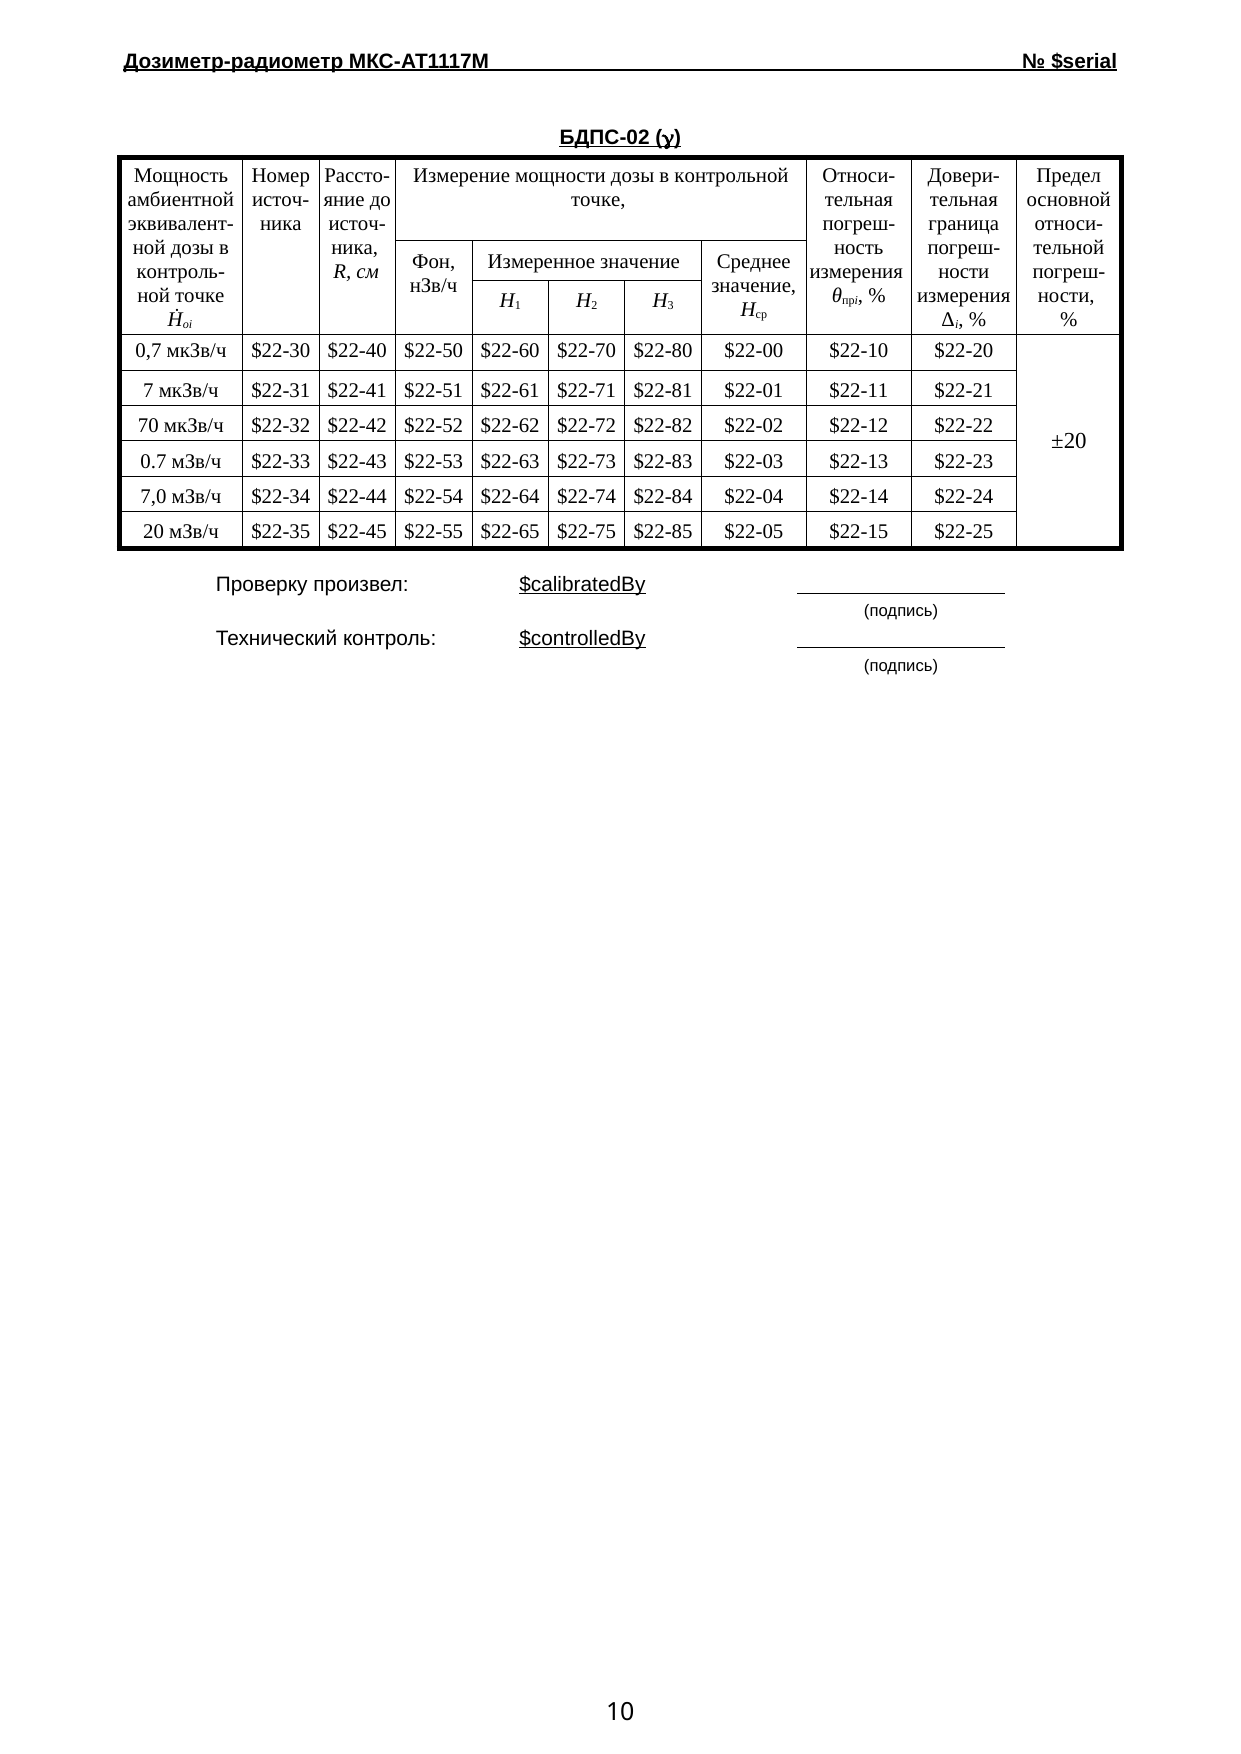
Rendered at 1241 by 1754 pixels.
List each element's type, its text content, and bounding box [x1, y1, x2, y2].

table_cell Предел основной относи-тельной погреш-ности, % [1017, 160, 1119, 334]
table_cell $22-60 [473, 335, 548, 370]
table_cell $22-44 [320, 477, 395, 511]
table_cell $22-51 [396, 371, 472, 405]
table_cell [210, 601, 513, 620]
table_cell 70 мкЗв/ч [122, 406, 242, 440]
table_cell $22-83 [625, 441, 701, 476]
table_cell 7 мкЗв/ч [122, 371, 242, 405]
table_cell $22-00 [702, 335, 806, 370]
table_cell $22-34 [243, 477, 319, 511]
table_cell H1 [473, 281, 548, 334]
table_cell [514, 656, 771, 675]
table_cell (подпись) [771, 656, 1030, 675]
table_cell $22-72 [549, 406, 624, 440]
table_cell $22-20 [912, 335, 1016, 370]
table_cell [771, 620, 1030, 656]
table_cell $22-73 [549, 441, 624, 476]
table_cell 0.7 мЗв/ч [122, 441, 242, 476]
table_cell Измеренное значение [473, 241, 701, 280]
table_cell $22-04 [702, 477, 806, 511]
table_cell $22-25 [912, 512, 1016, 546]
table_cell $22-62 [473, 406, 548, 440]
table_cell Номер источ-ника [243, 160, 319, 334]
table_cell $22-02 [702, 406, 806, 440]
table_cell $22-82 [625, 406, 701, 440]
table_cell [210, 656, 513, 675]
table_cell $22-55 [396, 512, 472, 546]
table_cell $22-75 [549, 512, 624, 546]
table_cell Довери-тельная граница погреш-ности измерения Δi, % [912, 160, 1016, 334]
table_header [771, 566, 1030, 601]
table_cell $22-12 [807, 406, 911, 440]
table_cell $22-84 [625, 477, 701, 511]
table_cell $22-45 [320, 512, 395, 546]
table_header БДПС-02 () [119, 109, 1121, 155]
table_cell $22-85 [625, 512, 701, 546]
table_cell $22-10 [807, 335, 911, 370]
table_cell ±20 [1017, 335, 1119, 546]
table_cell Мощность амбиентной эквивалент-ной дозы в контроль-ной точке Ḣoi [122, 160, 242, 334]
table_cell $22-64 [473, 477, 548, 511]
table_cell $22-13 [807, 441, 911, 476]
table_cell $22-21 [912, 371, 1016, 405]
table_cell $22-63 [473, 441, 548, 476]
table_cell Рассто-яние до источ-ника, R, см [320, 160, 395, 334]
table_cell $22-30 [243, 335, 319, 370]
table_header $calibratedBy [514, 566, 771, 601]
table_cell H2 [549, 281, 624, 334]
table_cell 20 мЗв/ч [122, 512, 242, 546]
table_cell $22-53 [396, 441, 472, 476]
table_cell (подпись) [771, 601, 1030, 620]
table_cell 7,0 мЗв/ч [122, 477, 242, 511]
table_cell $22-32 [243, 406, 319, 440]
table_cell $22-35 [243, 512, 319, 546]
table_cell $22-14 [807, 477, 911, 511]
table_cell $22-41 [320, 371, 395, 405]
table_cell $22-01 [702, 371, 806, 405]
table_cell $22-40 [320, 335, 395, 370]
table_cell $22-50 [396, 335, 472, 370]
table_cell $22-23 [912, 441, 1016, 476]
table_cell $22-31 [243, 371, 319, 405]
table_cell Технический контроль: [210, 620, 513, 656]
table_cell Измерение мощности дозы в контрольной точке, [396, 160, 806, 240]
table_cell $22-11 [807, 371, 911, 405]
table_cell $22-52 [396, 406, 472, 440]
table_cell $22-42 [320, 406, 395, 440]
table_cell $22-15 [807, 512, 911, 546]
table_cell $22-22 [912, 406, 1016, 440]
table_cell H3 [625, 281, 701, 334]
table_cell $22-05 [702, 512, 806, 546]
table_cell [514, 601, 771, 620]
table_cell $controlledBy [514, 620, 771, 656]
table_cell $22-61 [473, 371, 548, 405]
table_cell Среднее значение, Hср [702, 241, 806, 334]
table_cell 0,7 мкЗв/ч [122, 335, 242, 370]
table_cell $22-70 [549, 335, 624, 370]
table_cell $22-54 [396, 477, 472, 511]
table_cell $22-65 [473, 512, 548, 546]
table_cell $22-03 [702, 441, 806, 476]
table_cell Фон, нЗв/ч [396, 241, 472, 334]
table_cell Относи-тельная погреш-ность измерения θпрi, % [807, 160, 911, 334]
table_header Проверку произвел: [210, 566, 513, 601]
table_cell $22-24 [912, 477, 1016, 511]
table_cell $22-80 [625, 335, 701, 370]
table_cell $22-71 [549, 371, 624, 405]
table_cell $22-43 [320, 441, 395, 476]
table_cell $22-33 [243, 441, 319, 476]
table_cell $22-74 [549, 477, 624, 511]
table_cell $22-81 [625, 371, 701, 405]
